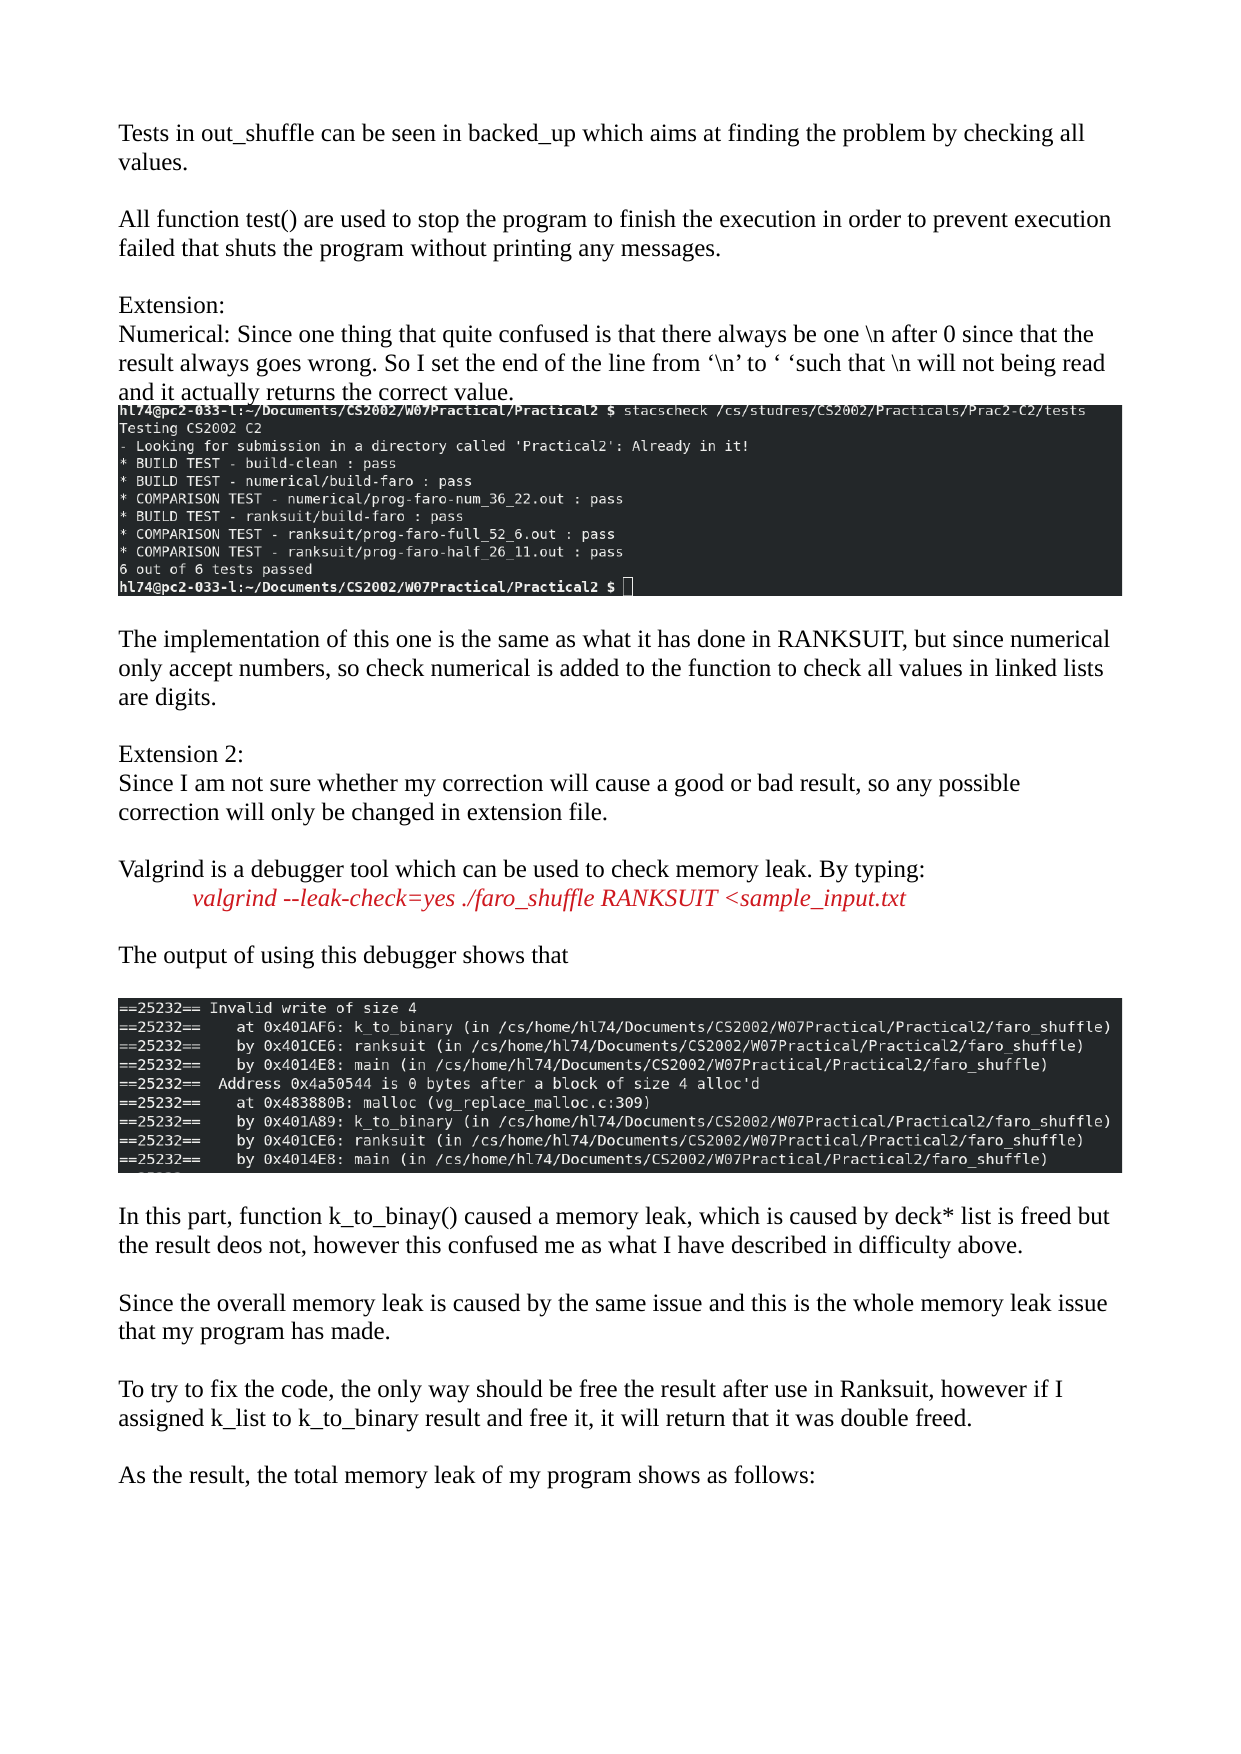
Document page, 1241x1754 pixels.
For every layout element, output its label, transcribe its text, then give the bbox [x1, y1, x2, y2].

text Since the overall memory leak is caused by the same issue and this is the whole memory leak issue that my program has made. [118, 1288, 1122, 1345]
picture [118, 998, 1123, 1173]
picture [118, 405, 1123, 596]
text The implementation of this one is the same as what it has done in RANKSUIT, but since numerical only accept numbers, so check numerical is added to the function to check all values in linked lists are digits. [118, 624, 1122, 711]
text In this part, function k_to_binay() caused a memory leak, which is caused by deck* list is freed but the result deos not, however this confused me as what I have described in difficulty above. [118, 1201, 1122, 1259]
text valgrind --leak-check=yes ./faro_shuffle RANKSUIT <sample_input.txt [118, 883, 1122, 912]
text To try to fix the code, the only way should be free the result after use in Ranksuit, however if I assigned k_list to k_to_binary result and free it, it will return that it was double freed. [118, 1374, 1122, 1431]
text The output of using this debugger shows that [118, 941, 1122, 969]
text Extension 2: [118, 739, 1122, 768]
text Valgrind is a debugger tool which can be used to check memory leak. By typing: [118, 854, 1122, 883]
text As the result, the total memory leak of my program shows as follows: [118, 1460, 1122, 1489]
text Tests in out_shuffle can be seen in backed_up which aims at finding the problem by checking all values. [118, 118, 1122, 176]
text Since I am not sure whether my correction will cause a good or bad result, so any possible correction will only be changed in extension file. [118, 768, 1122, 826]
text All function test() are used to stop the program to finish the execution in order to prevent execution failed that shuts the program without printing any messages. [118, 204, 1122, 262]
text Extension: [118, 291, 1122, 319]
text Numerical: Since one thing that quite confused is that there always be one \n after 0 since that the result always goes wrong. So I set the end of the line from ‘\n’ to ‘ ‘such that \n will not being read and it actually returns the correct value. [118, 319, 1122, 405]
